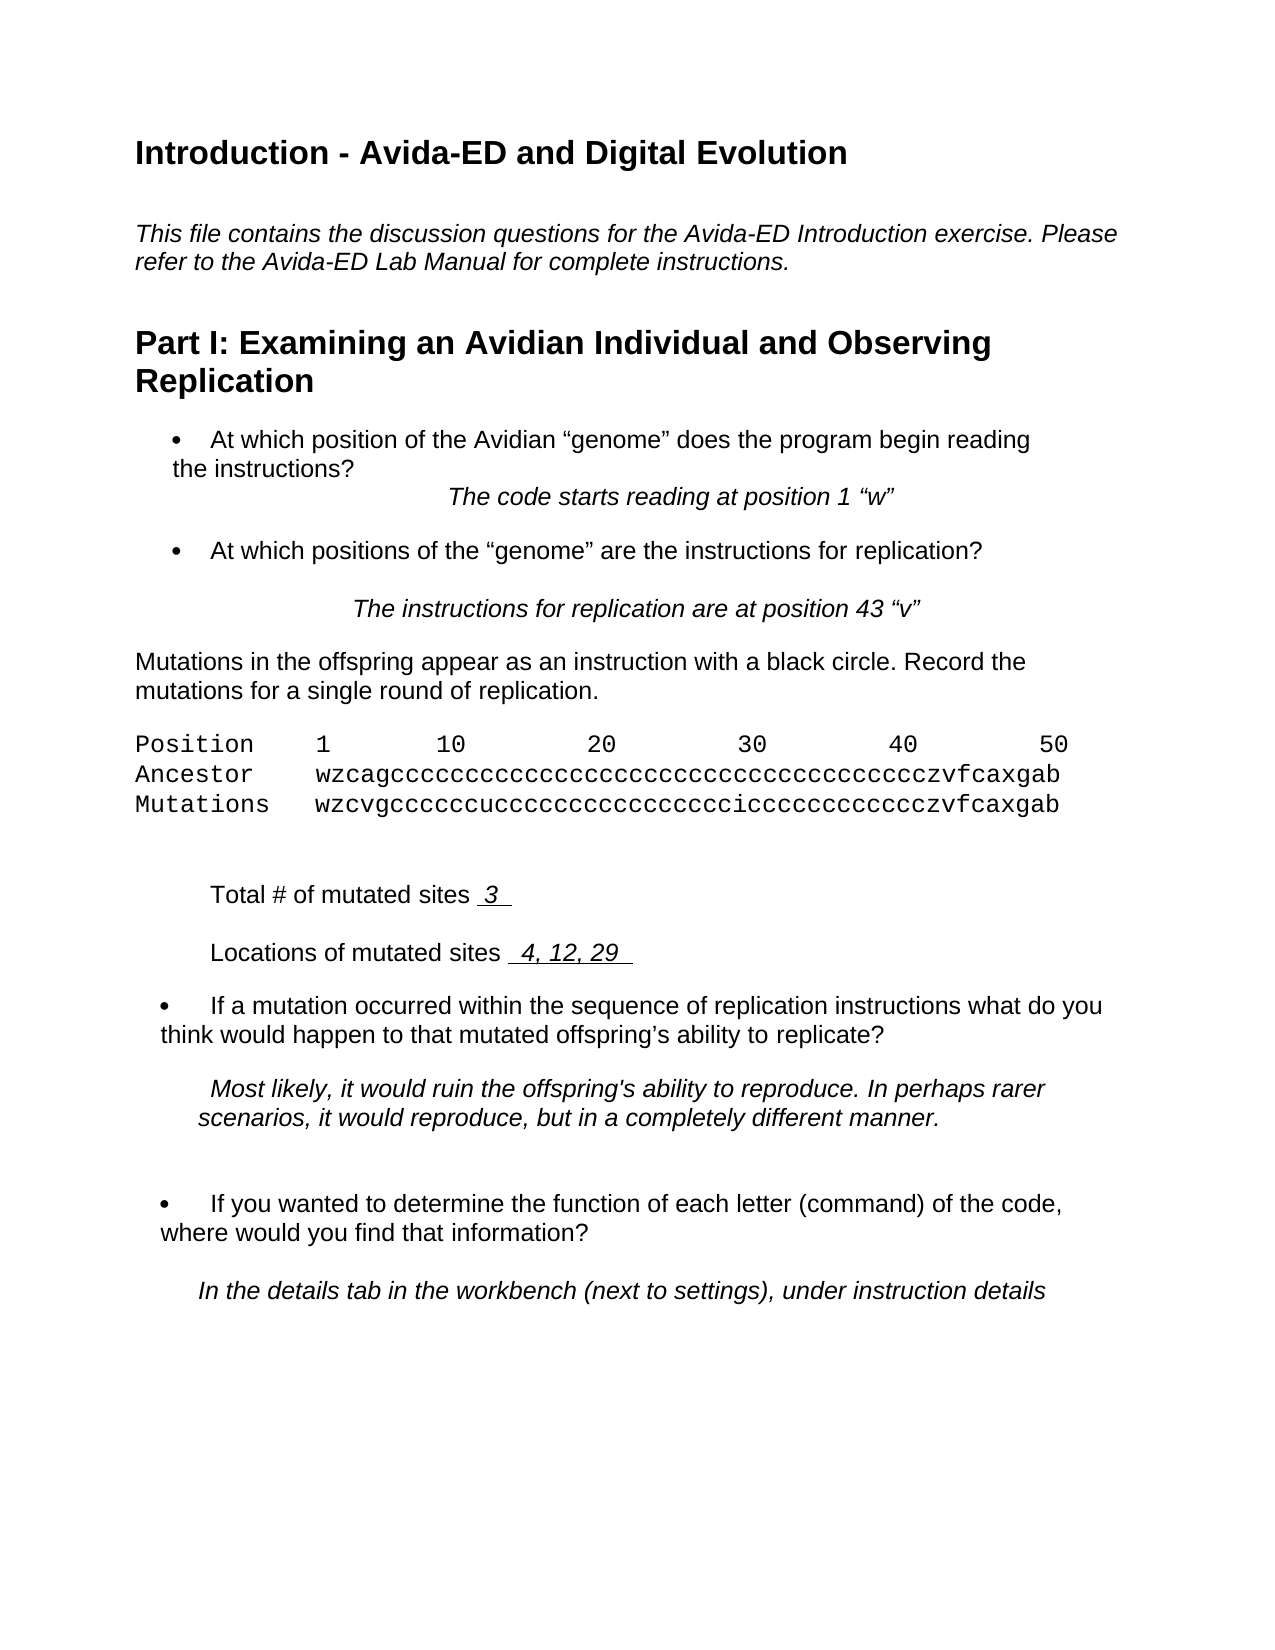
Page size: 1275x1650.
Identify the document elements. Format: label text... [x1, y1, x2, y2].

subtitle Introduction - Avida-ED and Digital Evolution [135, 133, 1121, 172]
subtitle This file contains the discussion questions for the Avida-ED Introduction exercise. Please refer to the Avida-ED Lab Manual for complete instructions. [135, 218, 1121, 276]
list If a mutation occurred within the sequence of replication instructions what do you think would happen to that mutated offspring’s ability to replicate? [160, 991, 1104, 1049]
text Position 1 10 20 30 40 50 [135, 732, 1152, 760]
list At which position of the Avidian “genome” does the program begin reading the instructions? [172, 425, 1073, 482]
text The instructions for replication are at position 43 “v” [123, 594, 1152, 622]
text Ancestor wzcagcccccccccccccccccccccccccccccccccccczvfcaxgab Mutations wzcvgccccccuccccccccccccccccicccccccccccczvfcaxgab [135, 762, 1066, 819]
text In the details tab in the workbench (next to settings), under instruction details [123, 1276, 1152, 1304]
text Total # of mutated sites 3 [210, 880, 1121, 909]
subtitle Part I: Examining an Avidian Individual and Observing Replication [135, 323, 1121, 400]
text Locations of mutated sites 4, 12, 29 [210, 938, 1121, 966]
text The code starts reading at position 1 “w” [123, 482, 1152, 511]
text Most likely, it would ruin the offspring's ability to reproduce. In perhaps rarer scenarios, it would reproduce, but in a completely different manner. [198, 1074, 1104, 1131]
list At which positions of the “genome” are the instructions for replication? [172, 536, 1152, 565]
text Mutations in the offspring appear as an instruction with a black circle. Record the mutations for a single round of replication. [135, 647, 1029, 704]
list If you wanted to determine the function of each letter (command) of the code, where would you find that information? [160, 1189, 1138, 1247]
